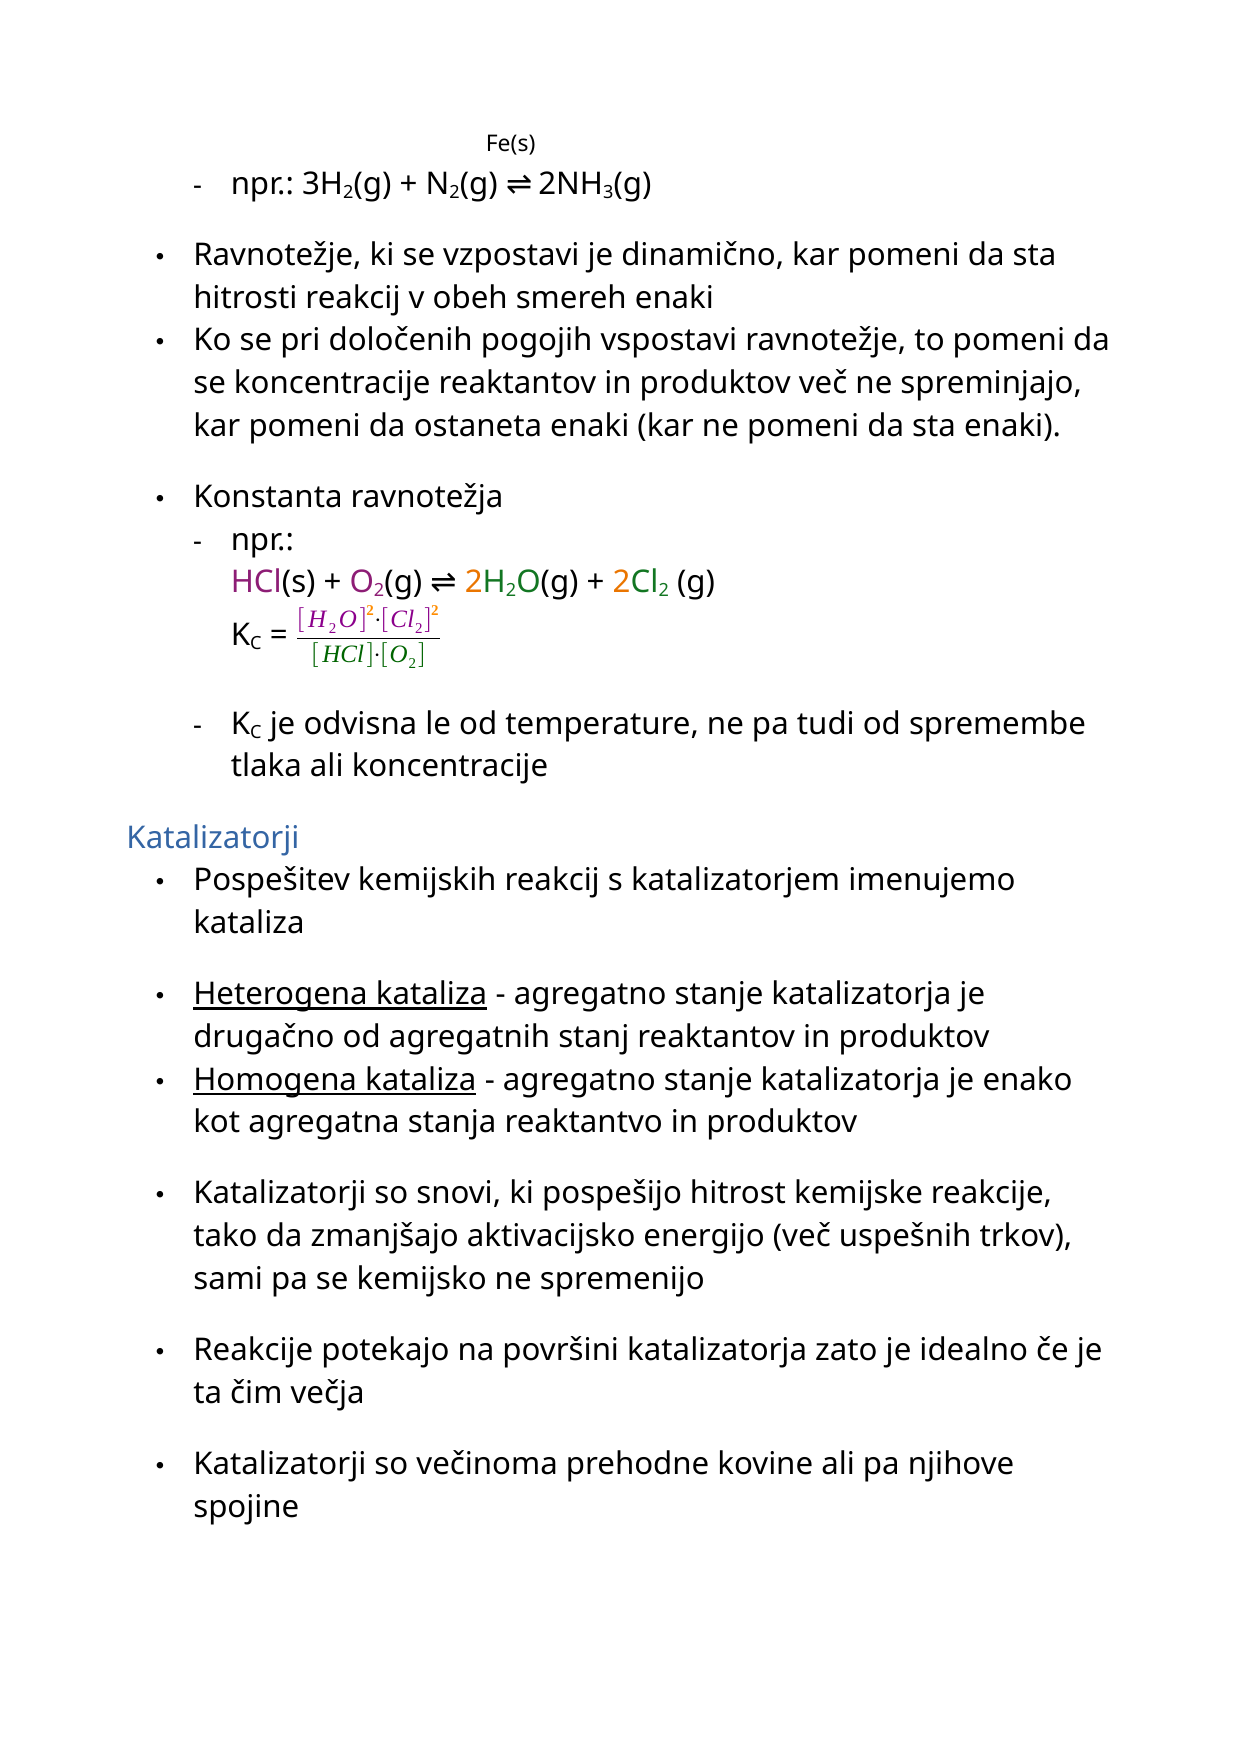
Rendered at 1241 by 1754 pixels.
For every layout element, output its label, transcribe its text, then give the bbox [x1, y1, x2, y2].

list KC je odvisna le od temperature, ne pa tudi od spremembe tlaka ali koncentracije [193, 701, 1122, 786]
list Fe(s) [156, 118, 1122, 161]
list npr.: 3H2(g) + N2(g) ⇌ 2NH3(g) [193, 161, 1122, 203]
list Heterogena kataliza - agregatno stanje katalizatorja je drugačno od agregatnih stanj reaktantov in produktov [156, 971, 1122, 1056]
list Konstanta ravnotežja [156, 474, 1122, 516]
list Katalizatorji so večinoma prehodne kovine ali pa njihove spojine [156, 1441, 1122, 1526]
list Ko se pri določenih pogojih vspostavi ravnotežje, to pomeni da se koncentracije reaktantov in produktov več ne spreminjajo, kar pomeni da ostaneta enaki (kar ne pomeni da sta enaki). [156, 317, 1122, 445]
list Reakcije potekajo na površini katalizatorja zato je idealno če je ta čim večja [156, 1327, 1122, 1412]
list npr.: [193, 516, 1122, 559]
list Katalizatorji so snovi, ki pospešijo hitrost kemijske reakcije, tako da zmanjšajo aktivacijsko energijo (več uspešnih trkov), sami pa se kemijsko ne spremenijo [156, 1170, 1122, 1298]
list Ravnotežje, ki se vzpostavi je dinamično, kar pomeni da sta hitrosti reakcij v obeh smereh enaki [156, 232, 1122, 317]
list HCl(s) + O2(g) ⇌ 2H2O(g) + 2Cl2 (g) [193, 559, 1122, 602]
list Homogena kataliza - agregatno stanje katalizatorja je enako kot agregatna stanja reaktantvo in produktov [156, 1056, 1122, 1142]
text Katalizatorji [118, 815, 1122, 857]
list Pospešitev kemijskih reakcij s katalizatorjem imenujemo kataliza [156, 857, 1122, 942]
list KC = [193, 602, 1122, 672]
